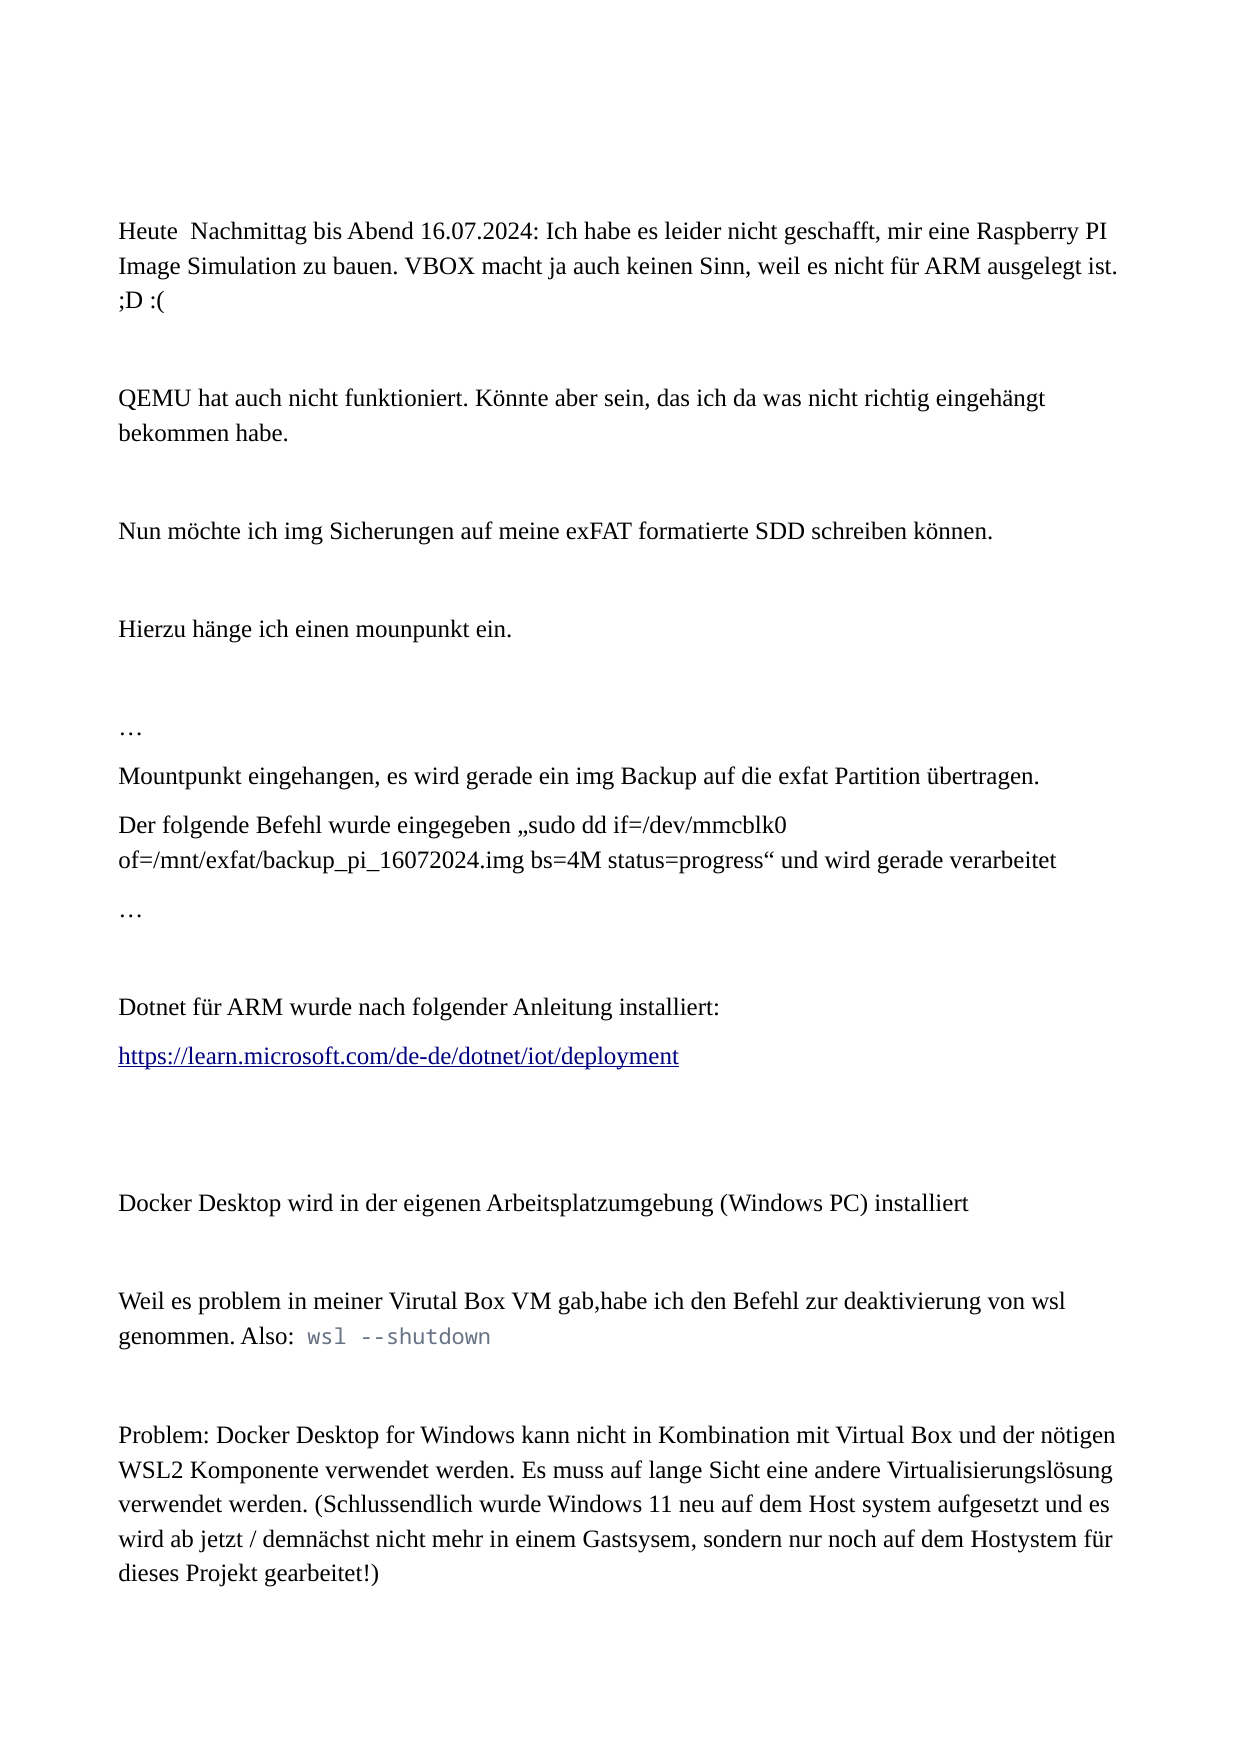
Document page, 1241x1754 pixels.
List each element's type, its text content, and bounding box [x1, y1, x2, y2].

text Der folgende Befehl wurde eingegeben „sudo dd if=/dev/mmcblk0 of=/mnt/exfat/backup_pi_16072024.img bs=4M status=progress“ und wird gerade verarbeitet [118, 810, 1122, 873]
text QEMU hat auch nicht funktioniert. Könnte aber sein, das ich da was nicht richtig eingehängt bekommen habe. [118, 383, 1122, 447]
text Dotnet für ARM wurde nach folgender Anleitung installiert: [118, 992, 1122, 1021]
text … [118, 894, 1122, 923]
text Mountpunkt eingehangen, es wird gerade ein img Backup auf die exfat Partition übertragen. [118, 761, 1122, 790]
text Problem: Docker Desktop for Windows kann nicht in Kombination mit Virtual Box und der nötigen WSL2 Komponente verwendet werden. Es muss auf lange Sicht eine andere Virtualisierungslösung verwendet werden. (Schlussendlich wurde Windows 11 neu auf dem Host system aufgesetzt und es wird ab jetzt / demnächst nicht mehr in einem Gastsysem, sondern nur noch auf dem Hostystem für dieses Projekt gearbeitet!) [118, 1420, 1122, 1587]
text Weil es problem in meiner Virutal Box VM gab,habe ich den Befehl zur deaktivierung von wsl genommen. Also: wsl --shutdown [118, 1286, 1122, 1351]
text … [118, 712, 1122, 741]
text Docker Desktop wird in der eigenen Arbeitsplatzumgebung (Windows PC) installiert [118, 1188, 1122, 1217]
text Heute Nachmittag bis Abend 16.07.2024: Ich habe es leider nicht geschafft, mir eine Raspberry PI Image Simulation zu bauen. VBOX macht ja auch keinen Sinn, weil es nicht für ARM ausgelegt ist. ;D :( [118, 216, 1122, 314]
text https://learn.microsoft.com/de-de/dotnet/iot/deployment [118, 1041, 1122, 1070]
text Hierzu hänge ich einen mounpunkt ein. [118, 614, 1122, 643]
text Nun möchte ich img Sicherungen auf meine exFAT formatierte SDD schreiben können. [118, 516, 1122, 545]
